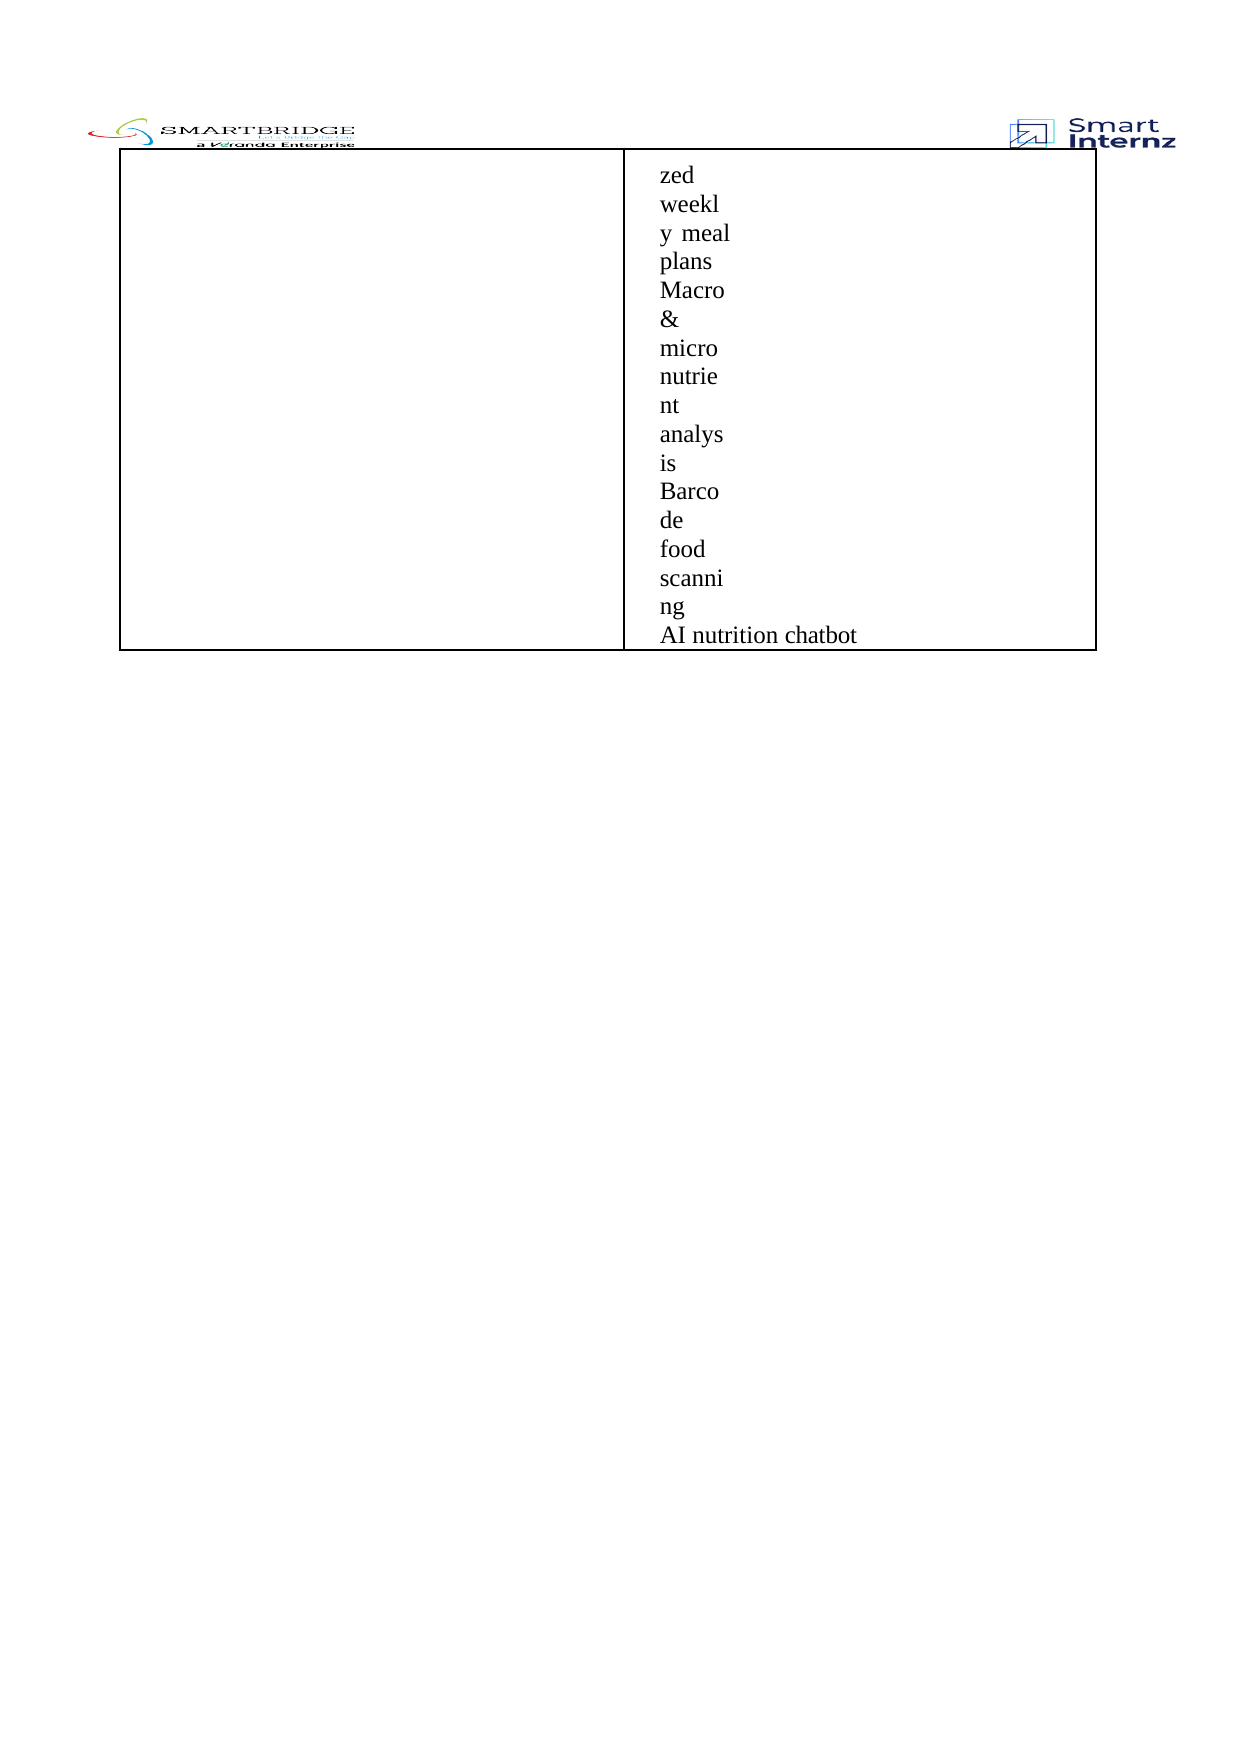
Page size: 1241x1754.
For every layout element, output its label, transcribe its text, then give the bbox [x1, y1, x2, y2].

table_cell [121, 150, 623, 649]
table_cell zed weekly meal plans Macro & micronutrient analysis Barcode food scanning AI nutrition chatbot [625, 150, 1095, 649]
picture [87, 118, 355, 148]
picture [1009, 118, 1176, 148]
